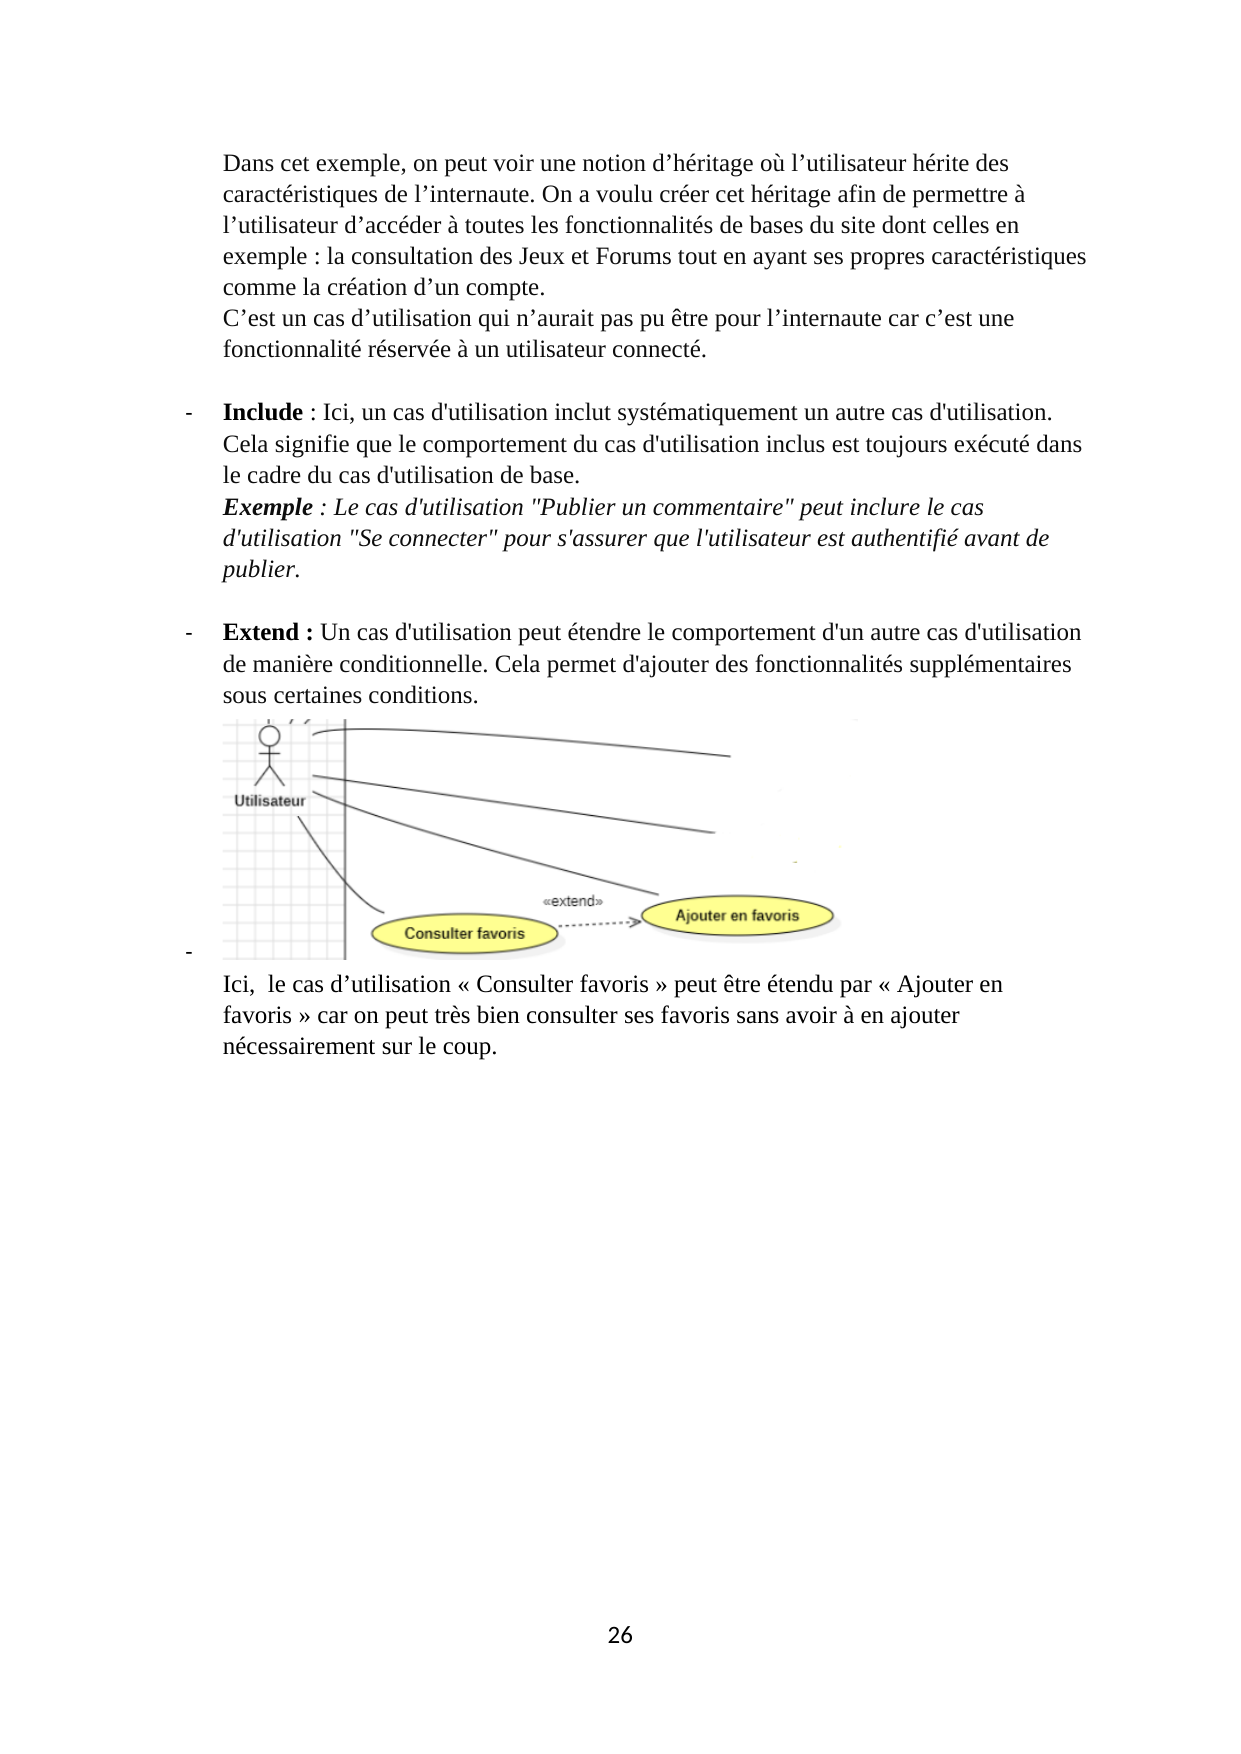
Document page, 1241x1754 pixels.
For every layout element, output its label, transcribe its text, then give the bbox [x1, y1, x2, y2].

list Ici, le cas d’utilisation « Consulter favoris » peut être étendu par « Ajouter en favoris » car on peut très bien consulter ses favoris sans avoir à en ajouter nécessairement sur le coup. [223, 969, 1093, 1060]
list Dans cet exemple, on peut voir une notion d’héritage où l’utilisateur hérite des caractéristiques de l’internaute. On a voulu créer cet héritage afin de permettre à l’utilisateur d’accéder à toutes les fonctionnalités de bases du site dont celles en exemple : la consultation des Jeux et Forums tout en ayant ses propres caractéristiques comme la création d’un compte. [223, 148, 1093, 301]
list Extend : Un cas d'utilisation peut étendre le comportement d'un autre cas d'utilisation de manière conditionnelle. Cela permet d'ajouter des fonctionnalités supplémentaires sous certaines conditions. [185, 616, 1093, 709]
list Include : Ici, un cas d'utilisation inclut systématiquement un autre cas d'utilisation. Cela signifie que le comportement du cas d'utilisation inclus est toujours exécuté dans le cadre du cas d'utilisation de base. [185, 396, 1093, 489]
list C’est un cas d’utilisation qui n’aurait pas pu être pour l’internaute car c’est une fonctionnalité réservée à un utilisateur connecté. [223, 303, 1093, 363]
list Exemple : Le cas d'utilisation "Publier un commentaire" peut inclure le cas d'utilisation "Se connecter" pour s'assurer que l'utilisateur est authentifié avant de publier. [223, 492, 1093, 582]
picture [222, 711, 878, 960]
